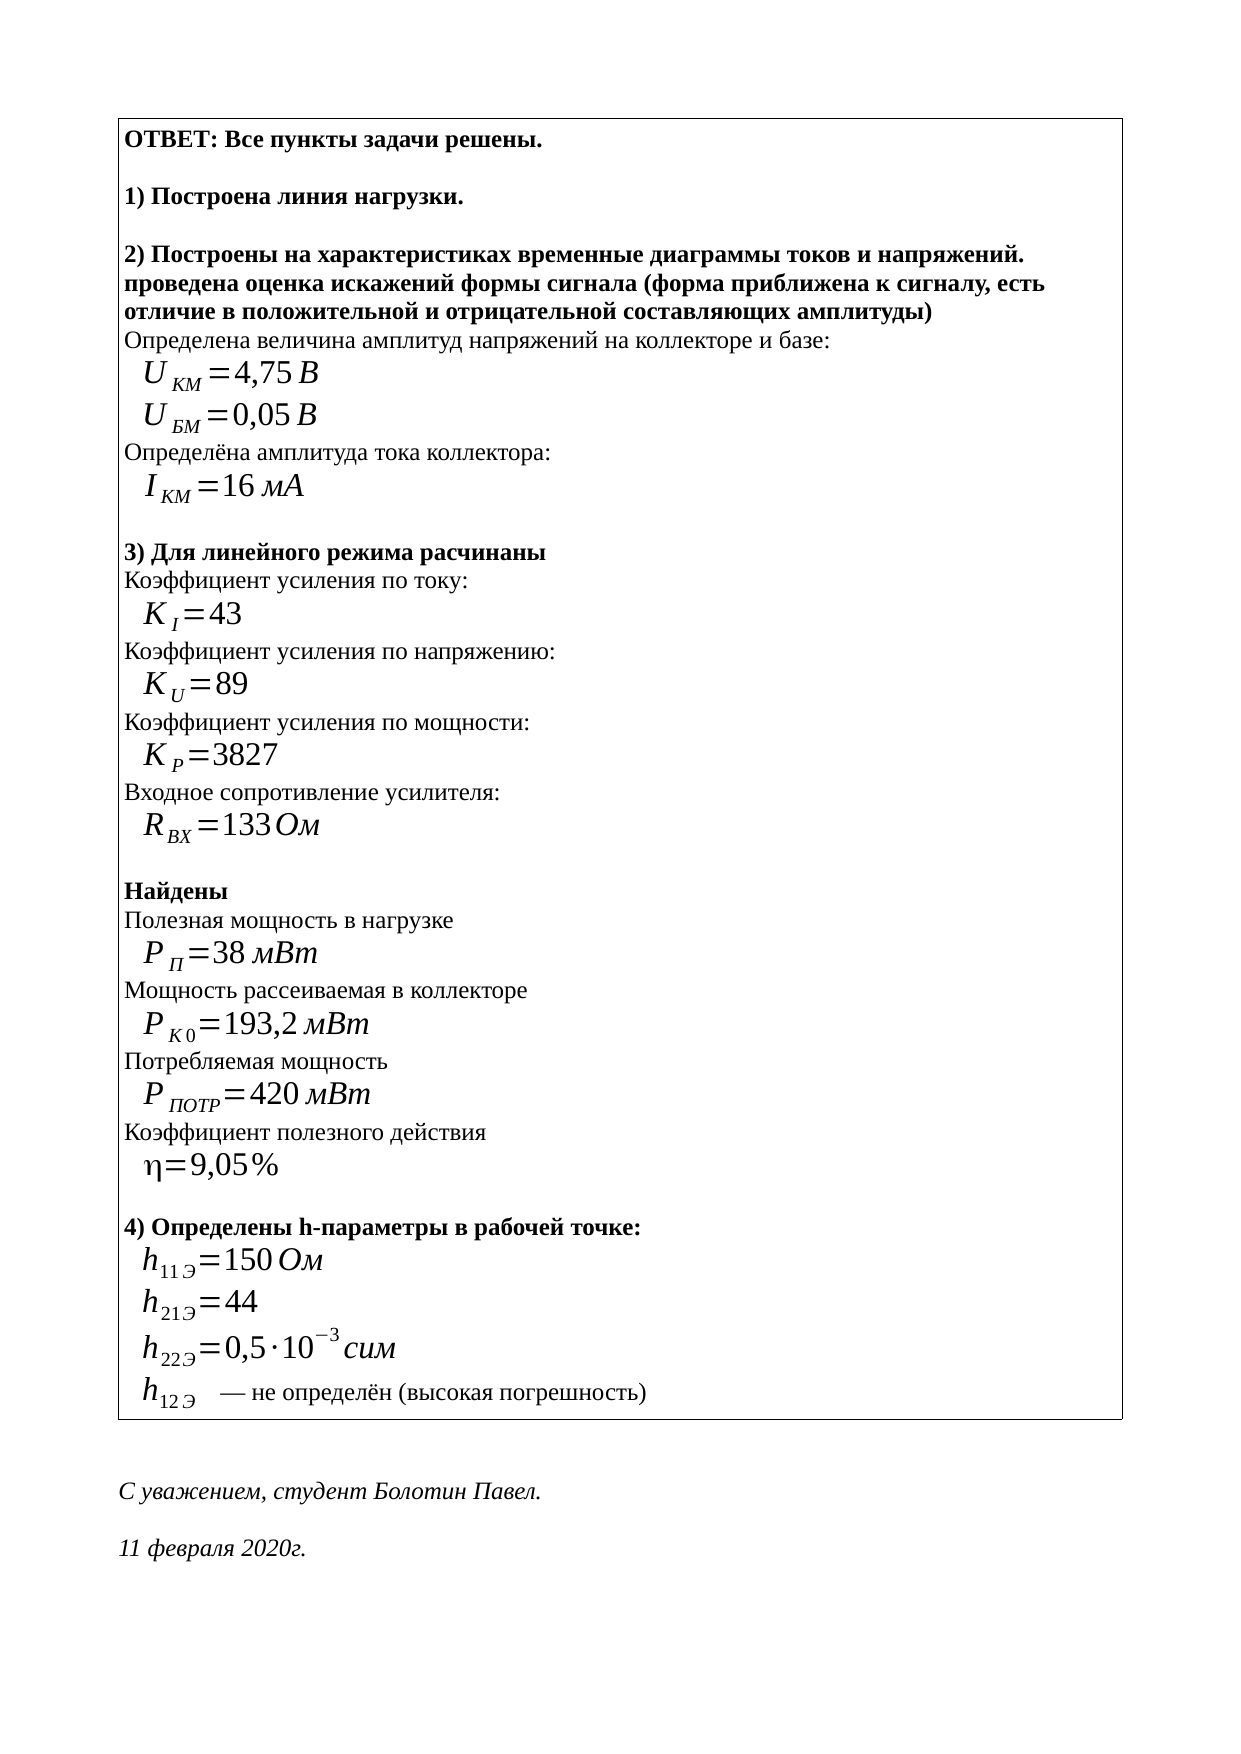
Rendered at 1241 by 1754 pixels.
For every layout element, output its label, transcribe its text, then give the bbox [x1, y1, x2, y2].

text С уважением, студент Болотин Павел. [118, 1476, 1122, 1505]
table_cell ОТВЕТ: Все пункты задачи решены. 1) Построена линия нагрузки. 2) Построены на характеристиках временные диаграммы токов и напряжений. проведена оценка искажений формы сигнала (форма приближена к сигналу, есть отличие в положительной и отрицательной составляющих амплитуды) Определена величина амплитуд напряжений на коллекторе и базе: Определёна амплитуда тока коллектора: 3) Для линейного режима расчинаны Коэффициент усиления по току: Коэффициент усиления по напряжению: Коэффициент усиления по мощности: Входное сопротивление усилителя: Найдены Полезная мощность в нагрузке Мощность рассеиваемая в коллекторе Потребляемая мощность Коэффициент полезного действия 4) Определены h-параметры в рабочей точке: — не определён (высокая погрешность) [119, 119, 1122, 1418]
text 11 февраля 2020г. [118, 1533, 1122, 1562]
